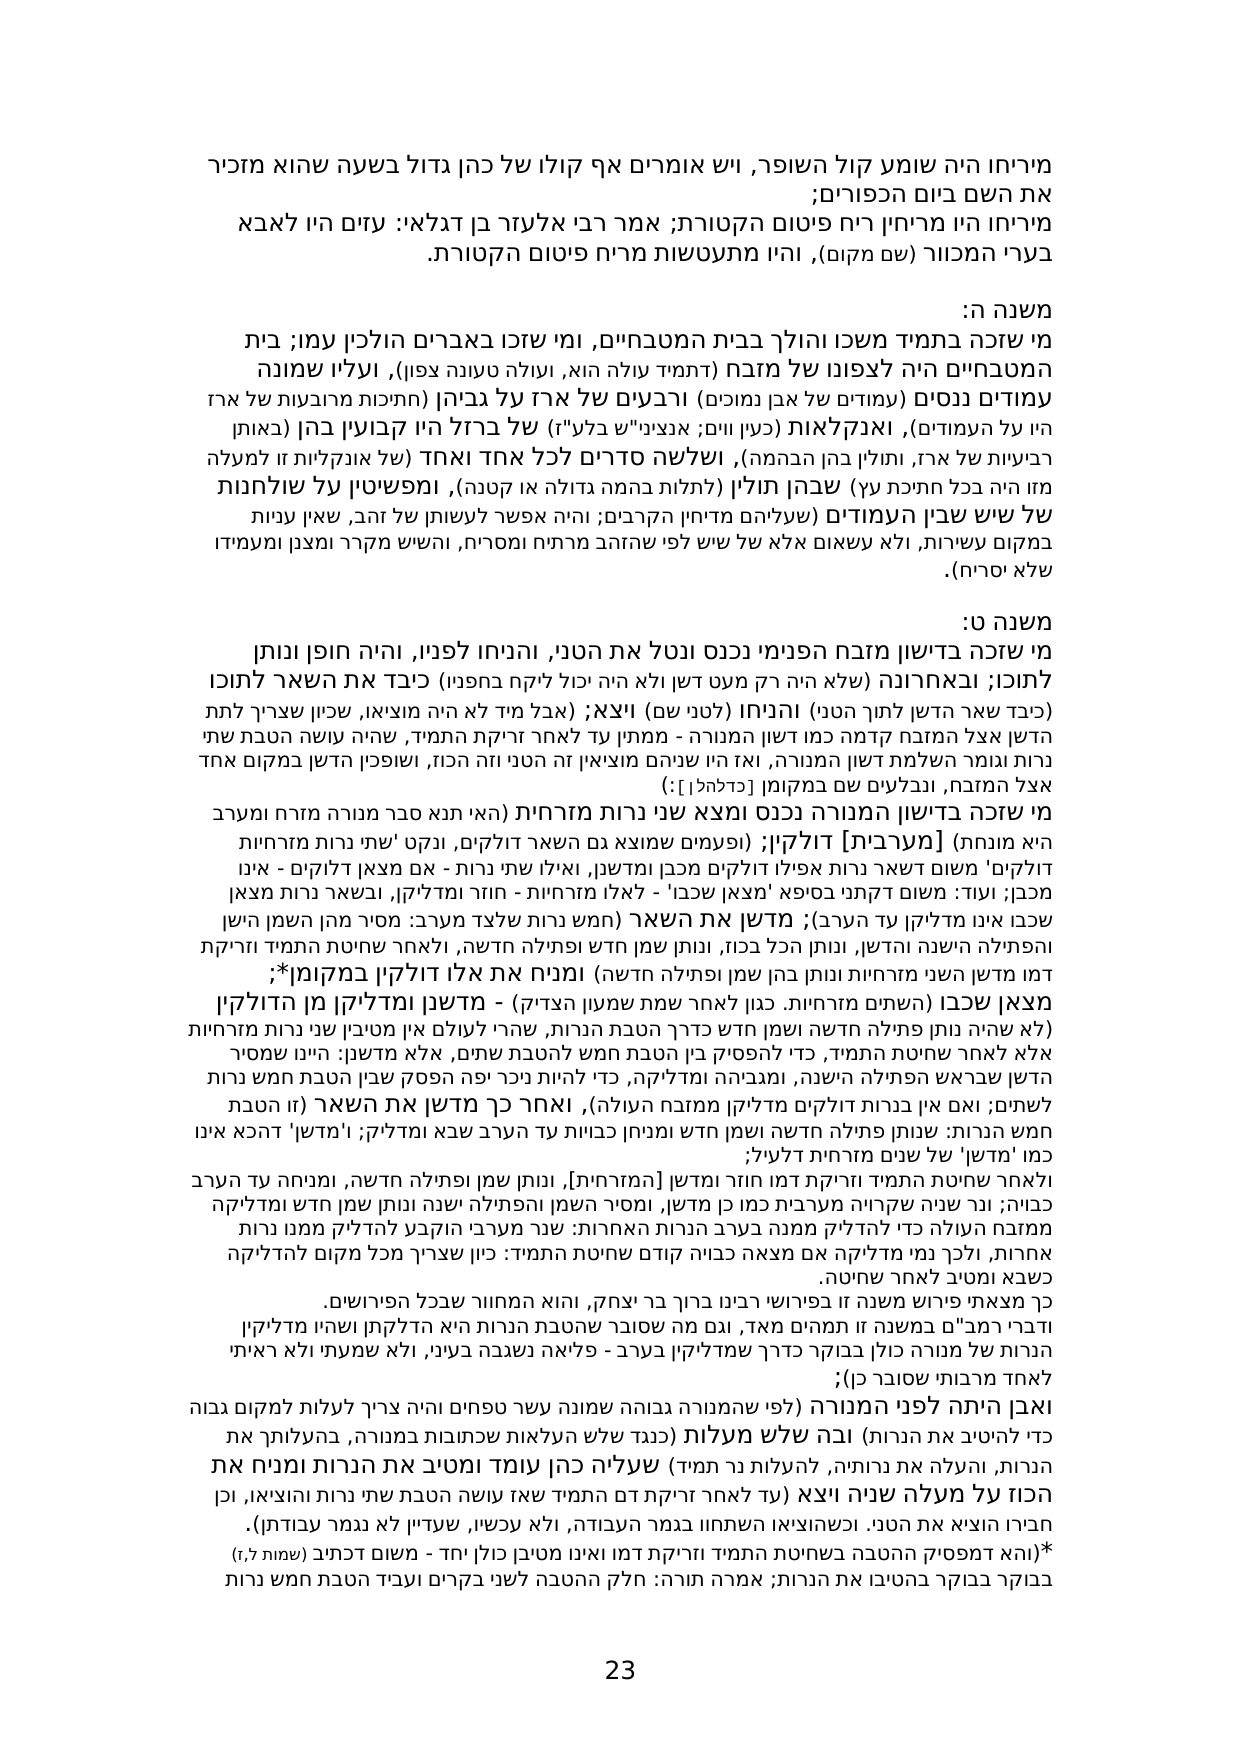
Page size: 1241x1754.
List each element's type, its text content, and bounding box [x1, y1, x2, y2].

text ודברי רמב"ם במשנה זו תמהים מאד, וגם מה שסובר שהטבת הנרות היא הדלקתן ושהיו מדליקין הנרות של מנורה כולן בבוקר כדרך שמדליקין בערב - פליאה נשגבה בעיני, ולא שמעתי ולא ראיתי לאחד מרבותי שסובר כן); [187, 1314, 1053, 1391]
text *(והא דמפסיק ההטבה בשחיטת התמיד וזריקת דמו ואינו מטיבן כולן יחד - משום דכתיב (שמות ל,ז) בבוקר בבוקר בהטיבו את הנרות; אמרה תורה: חלק ההטבה לשני בקרים ועביד הטבת חמש נרות [187, 1538, 1053, 1591]
text משנה ט: [187, 607, 1053, 636]
text ואבן היתה לפני המנורה (לפי שהמנורה גבוהה שמונה עשר טפחים והיה צריך לעלות למקום גבוה כדי להיטיב את הנרות) ובה שלש מעלות (כנגד שלש העלאות שכתובות במנורה, בהעלותך את הנרות, והעלה את נרותיה, להעלות נר תמיד) שעליה כהן עומד ומטיב את הנרות ומניח את הכוז על מעלה שניה ויצא (עד לאחר זריקת דם התמיד שאז עושה הטבת שתי נרות והוציאו, וכן חבירו הוציא את הטני. וכשהוציאו השתחוו בגמר העבודה, ולא עכשיו, שעדיין לא נגמר עבודתן). [187, 1391, 1053, 1538]
text מי שזכה בתמיד משכו והולך בבית המטבחיים, ומי שזכו באברים הולכין עמו; בית המטבחיים היה לצפונו של מזבח (דתמיד עולה הוא, ועולה טעונה צפון), ועליו שמונה עמודים ננסים (עמודים של אבן נמוכים) ורבעים של ארז על גביהן (חתיכות מרובעות של ארז היו על העמודים), ואנקלאות (כעין ווים; אנציני"ש בלע"ז) של ברזל היו קבועין בהן (באותן רביעיות של ארז, ותולין בהן הבהמה), ושלשה סדרים לכל אחד ואחד (של אונקליות זו למעלה מזו היה בכל חתיכת עץ) שבהן תולין (לתלות בהמה גדולה או קטנה), ומפשיטין על שולחנות של שיש שבין העמודים (שעליהם מדיחין הקרבים; והיה אפשר לעשותן של זהב, שאין עניות במקום עשירות, ולא עשאום אלא של שיש לפי שהזהב מרתיח ומסריח, והשיש מקרר ומצנן ומעמידו שלא יסריח). [187, 325, 1053, 583]
text משנה ה: [187, 296, 1053, 325]
text מצאן שכבו (השתים מזרחיות. כגון לאחר שמת שמעון הצדיק) - מדשנן ומדליקן מן הדולקין (לא שהיה נותן פתילה חדשה ושמן חדש כדרך הטבת הנרות, שהרי לעולם אין מטיבין שני נרות מזרחיות אלא לאחר שחיטת התמיד, כדי להפסיק בין הטבת חמש להטבת שתים, אלא מדשנן: היינו שמסיר הדשן שבראש הפתילה הישנה, ומגביהה ומדליקה, כדי להיות ניכר יפה הפסק שבין הטבת חמש נרות לשתים; ואם אין בנרות דולקים מדליקן ממזבח העולה), ואחר כך מדשן את השאר (זו הטבת חמש הנרות: שנותן פתילה חדשה ושמן חדש ומניחן כבויות עד הערב שבא ומדליק; ו'מדשן' דהכא אינו כמו 'מדשן' של שנים מזרחית דלעיל; [187, 987, 1053, 1168]
text מיריחו היו מריחין ריח פיטום הקטורת; אמר רבי אלעזר בן דגלאי: עזים היו לאבא בערי המכוור (שם מקום), והיו מתעטשות מריח פיטום הקטורת. [187, 208, 1053, 267]
text כך מצאתי פירוש משנה זו בפירושי רבינו ברוך בר יצחק, והוא המחוור שבכל הפירושים. [187, 1289, 1053, 1314]
text ולאחר שחיטת התמיד וזריקת דמו חוזר ומדשן [המזרחית], ונותן שמן ופתילה חדשה, ומניחה עד הערב כבויה; ונר שניה שקרויה מערבית כמו כן מדשן, ומסיר השמן והפתילה ישנה ונותן שמן חדש ומדליקה ממזבח העולה כדי להדליק ממנה בערב הנרות האחרות: שנר מערבי הוקבע להדליק ממנו נרות אחרות, ולכך נמי מדליקה אם מצאה כבויה קודם שחיטת התמיד: כיון שצריך מכל מקום להדליקה כשבא ומטיב לאחר שחיטה. [187, 1168, 1053, 1289]
text מי שזכה בדישון המנורה נכנס ומצא שני נרות מזרחית (האי תנא סבר מנורה מזרח ומערב היא מונחת) [מערבית] דולקין; (ופעמים שמוצא גם השאר דולקים, ונקט 'שתי נרות מזרחיות דולקים' משום דשאר נרות אפילו דולקים מכבן ומדשנן, ואילו שתי נרות - אם מצאן דלוקים - אינו מכבן; ועוד: משום דקתני בסיפא 'מצאן שכבו' - לאלו מזרחיות - חוזר ומדליקן, ובשאר נרות מצאן שכבו אינו מדליקן עד הערב); מדשן את השאר (חמש נרות שלצד מערב: מסיר מהן השמן הישן והפתילה הישנה והדשן, ונותן הכל בכוז, ונותן שמן חדש ופתילה חדשה, ולאחר שחיטת התמיד וזריקת דמו מדשן השני מזרחיות ונותן בהן שמן ופתילה חדשה) ומניח את אלו דולקין במקומן*; [187, 797, 1053, 987]
text מיריחו היה שומע קול השופר, ויש אומרים אף קולו של כהן גדול בשעה שהוא מזכיר את השם ביום הכפורים; [187, 150, 1053, 208]
text מי שזכה בדישון מזבח הפנימי נכנס ונטל את הטני, והניחו לפניו, והיה חופן ונותן לתוכו; ובאחרונה (שלא היה רק מעט דשן ולא היה יכול ליקח בחפניו) כיבד את השאר לתוכו (כיבד שאר הדשן לתוך הטני) והניחו (לטני שם) ויצא; (אבל מיד לא היה מוציאו, שכיון שצריך לתת הדשן אצל המזבח קדמה כמו דשון המנורה - ממתין עד לאחר זריקת התמיד, שהיה עושה הטבת שתי נרות וגומר השלמת דשון המנורה, ואז היו שניהם מוציאין זה הטני וזה הכוז, ושופכין הדשן במקום אחד אצל המזבח, ונבלעים שם במקומן [כדלהלן]:) [187, 636, 1053, 797]
